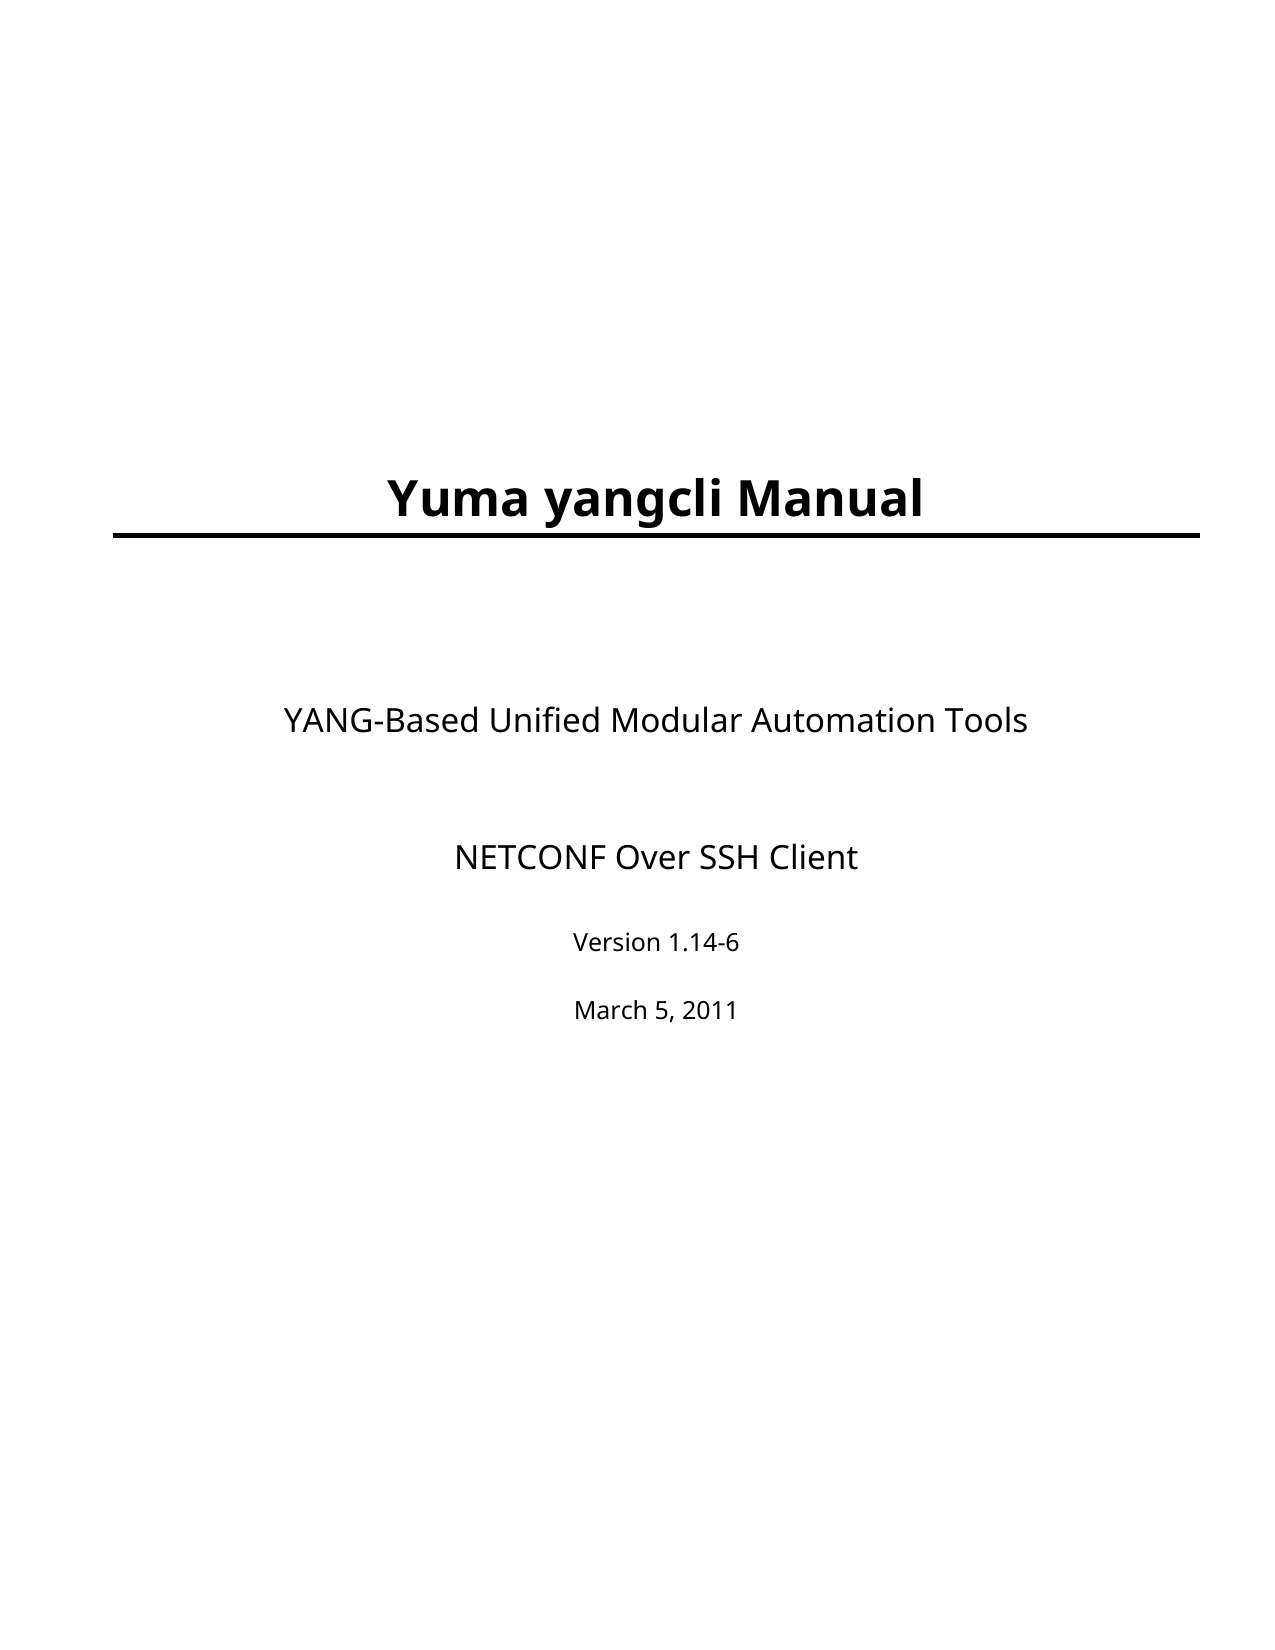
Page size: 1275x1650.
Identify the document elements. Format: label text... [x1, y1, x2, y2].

text YANG-Based Unified Modular Automation Tools [112, 697, 1200, 743]
text March 5, 2011 [112, 992, 1200, 1027]
text Version 1.14-6 [112, 924, 1200, 958]
title Yuma yangcli Manual [112, 462, 1200, 538]
text NETCONF Over SSH Client [112, 833, 1200, 879]
